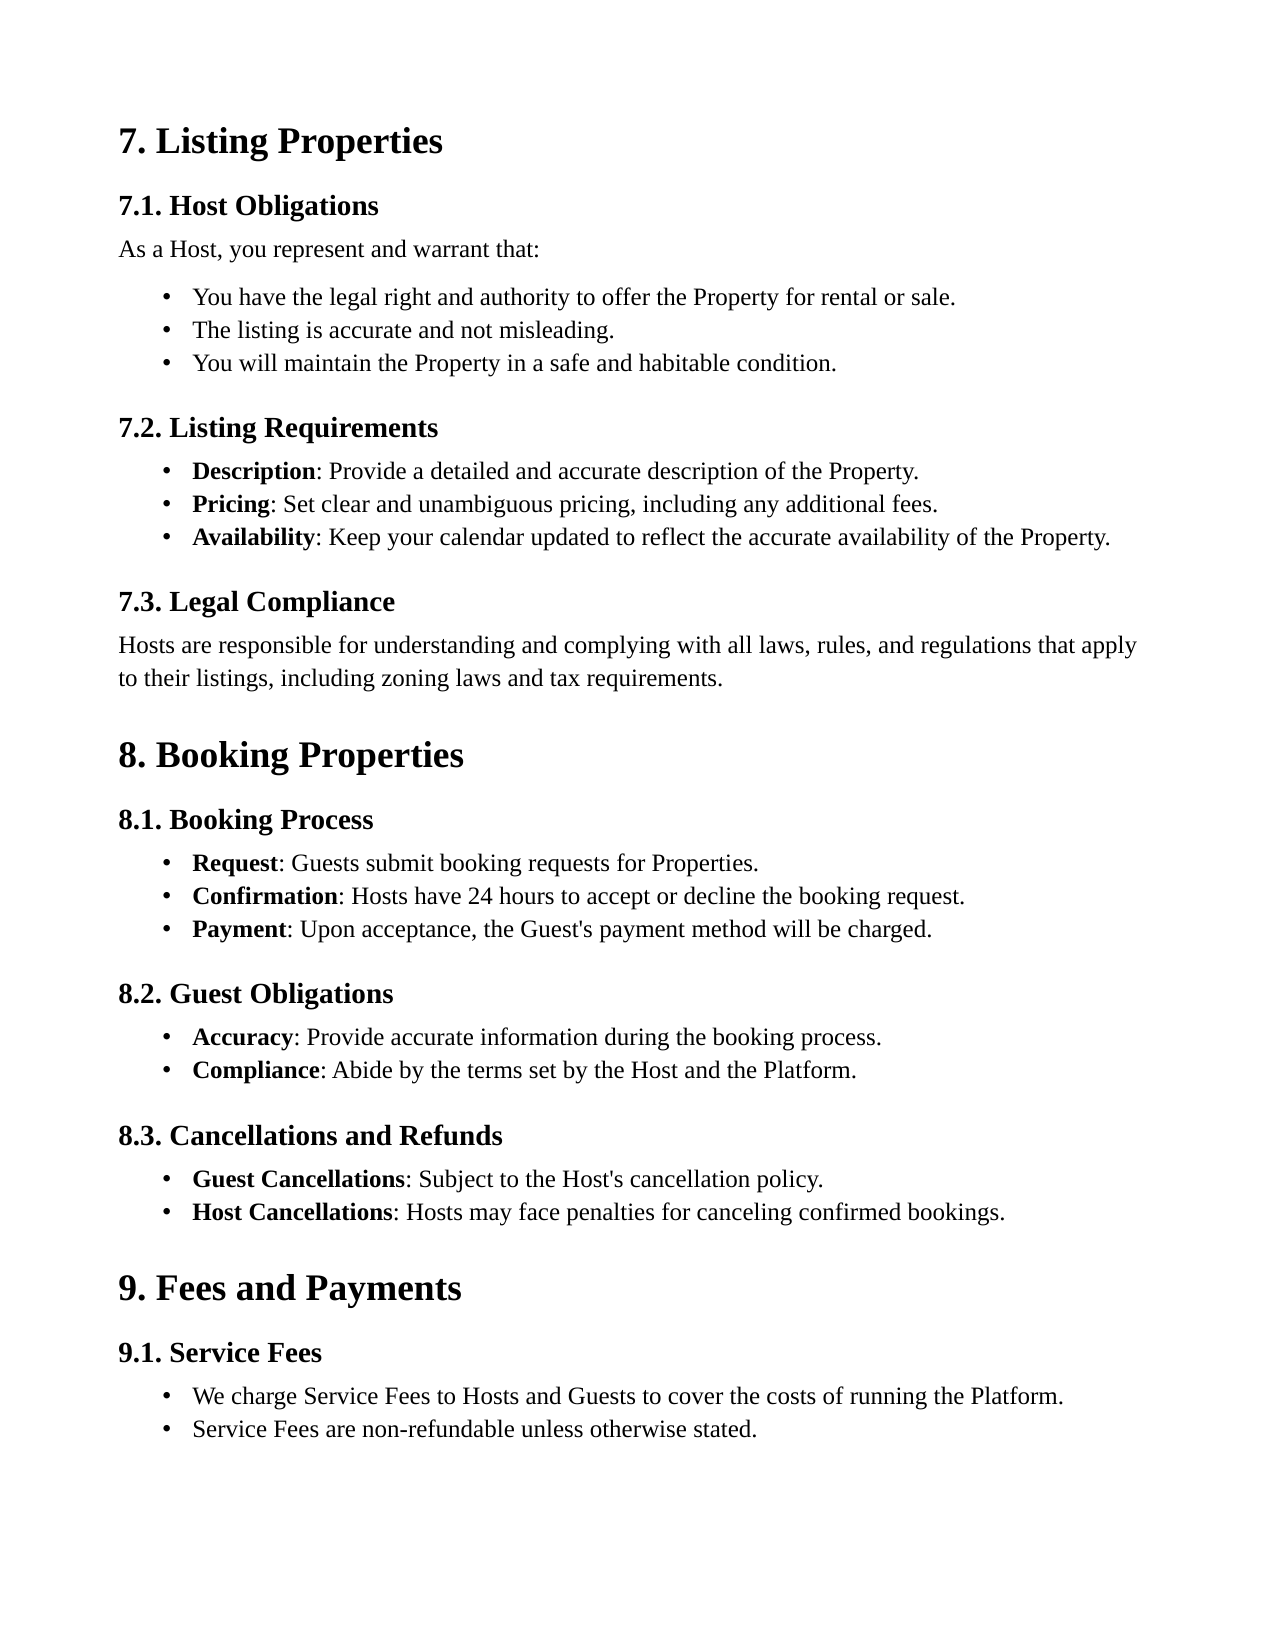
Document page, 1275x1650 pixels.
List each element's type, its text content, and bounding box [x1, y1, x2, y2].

subtitle 8.3. Cancellations and Refunds [118, 1118, 1157, 1151]
list Host Cancellations: Hosts may face penalties for canceling confirmed bookings. [162, 1197, 1157, 1226]
list You have the legal right and authority to offer the Property for rental or sale. [162, 282, 1157, 311]
list Confirmation: Hosts have 24 hours to accept or decline the booking request. [162, 881, 1157, 910]
list Payment: Upon acceptance, the Guest's payment method will be charged. [162, 914, 1157, 943]
list Compliance: Abide by the terms set by the Host and the Platform. [162, 1056, 1157, 1084]
list Guest Cancellations: Subject to the Host's cancellation policy. [162, 1164, 1157, 1192]
list The listing is accurate and not misleading. [162, 315, 1157, 344]
subtitle 8.2. Guest Obligations [118, 976, 1157, 1010]
text As a Host, you represent and warrant that: [118, 234, 1157, 263]
list Description: Provide a detailed and accurate description of the Property. [162, 456, 1157, 485]
subtitle 7.2. Listing Requirements [118, 410, 1157, 444]
subtitle 8. Booking Properties [118, 732, 1157, 775]
subtitle 8.1. Booking Process [118, 802, 1157, 836]
subtitle 7. Listing Properties [118, 118, 1157, 161]
subtitle 9. Fees and Payments [118, 1265, 1157, 1308]
list Request: Guests submit booking requests for Properties. [162, 848, 1157, 877]
text Hosts are responsible for understanding and complying with all laws, rules, and regulations that apply to their listings, including zoning laws and tax requirements. [118, 631, 1157, 692]
list You will maintain the Property in a safe and habitable condition. [162, 348, 1157, 377]
list Accuracy: Provide accurate information during the booking process. [162, 1022, 1157, 1051]
list Service Fees are non-refundable unless otherwise stated. [162, 1414, 1157, 1443]
list Availability: Keep your calendar updated to reflect the accurate availability of the Property. [162, 522, 1157, 551]
list We charge Service Fees to Hosts and Guests to cover the costs of running the Platform. [162, 1381, 1157, 1410]
list Pricing: Set clear and unambiguous pricing, including any additional fees. [162, 489, 1157, 518]
subtitle 7.1. Host Obligations [118, 188, 1157, 222]
subtitle 7.3. Legal Compliance [118, 584, 1157, 618]
subtitle 9.1. Service Fees [118, 1335, 1157, 1369]
